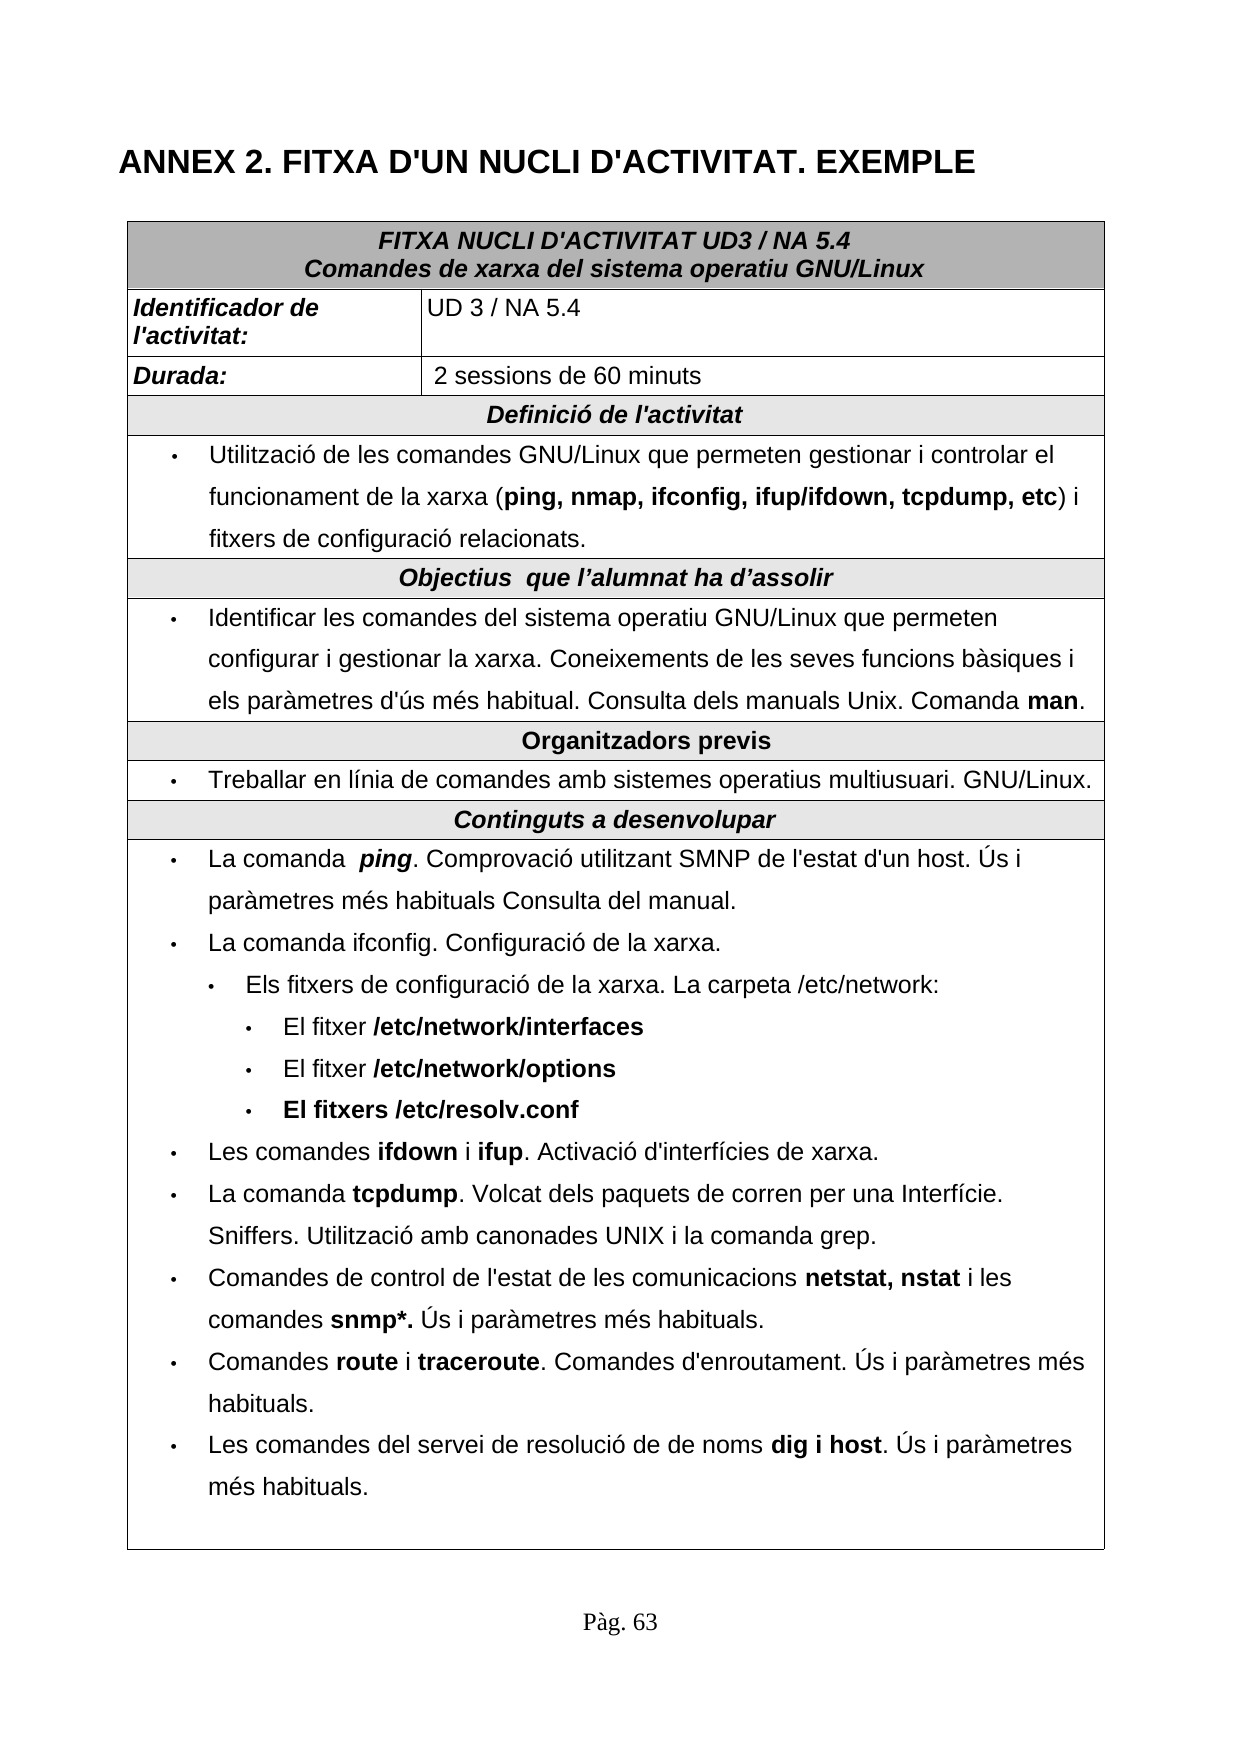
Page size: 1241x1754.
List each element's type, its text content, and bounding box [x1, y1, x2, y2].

table_cell Utilització de les comandes GNU/Linux que permeten gestionar i controlar el funcionament de la xarxa (ping, nmap, ifconfig, ifup/ifdown, tcpdump, etc) i fitxers de configuració relacionats. [128, 436, 1104, 558]
table_cell Treballar en línia de comandes amb sistemes operatius multiusuari. GNU/Linux. [128, 761, 1104, 800]
table_cell Identificador de l'activitat: [128, 290, 421, 356]
table_cell Objectius que l’alumnat ha d’assolir [128, 559, 1104, 597]
subtitle ANNEX 2. FITXA D'UN NUCLI D'ACTIVITAT. EXEMPLE [118, 143, 1122, 181]
table_cell Identificar les comandes del sistema operatiu GNU/Linux que permeten configurar i gestionar la xarxa. Coneixements de les seves funcions bàsiques i els paràmetres d'ús més habitual. Consulta dels manuals Unix. Comanda man. [128, 599, 1104, 721]
table_cell Definició de l'activitat [128, 396, 1104, 435]
table_cell Organitzadors previs [128, 722, 1104, 760]
table_header FITXA NUCLI D'ACTIVITAT UD3 / NA 5.4 Comandes de xarxa del sistema operatiu GNU/Linux [128, 222, 1104, 288]
table_cell La comanda ping. Comprovació utilitzant SMNP de l'estat d'un host. Ús i paràmetres més habituals Consulta del manual. La comanda ifconfig. Configuració de la xarxa. Els fitxers de configuració de la xarxa. La carpeta /etc/network: El fitxer /etc/network/interfaces El fitxer /etc/network/options El fitxers /etc/resolv.conf Les comandes ifdown i ifup. Activació d'interfícies de xarxa. La comanda tcpdump. Volcat dels paquets de corren per una Interfície. Sniffers. Utilització amb canonades UNIX i la comanda grep. Comandes de control de l'estat de les comunicacions netstat, nstat i les comandes snmp*. Ús i paràmetres més habituals. Comandes route i traceroute. Comandes d'enroutament. Ús i paràmetres més habituals. Les comandes del servei de resolució de de noms dig i host. Ús i paràmetres més habituals. [128, 840, 1104, 1549]
table_cell Durada: [128, 357, 421, 395]
table_cell Continguts a desenvolupar [128, 801, 1104, 839]
table_cell UD 3 / NA 5.4 [422, 290, 1104, 356]
table_cell 2 sessions de 60 minuts [422, 357, 1104, 395]
